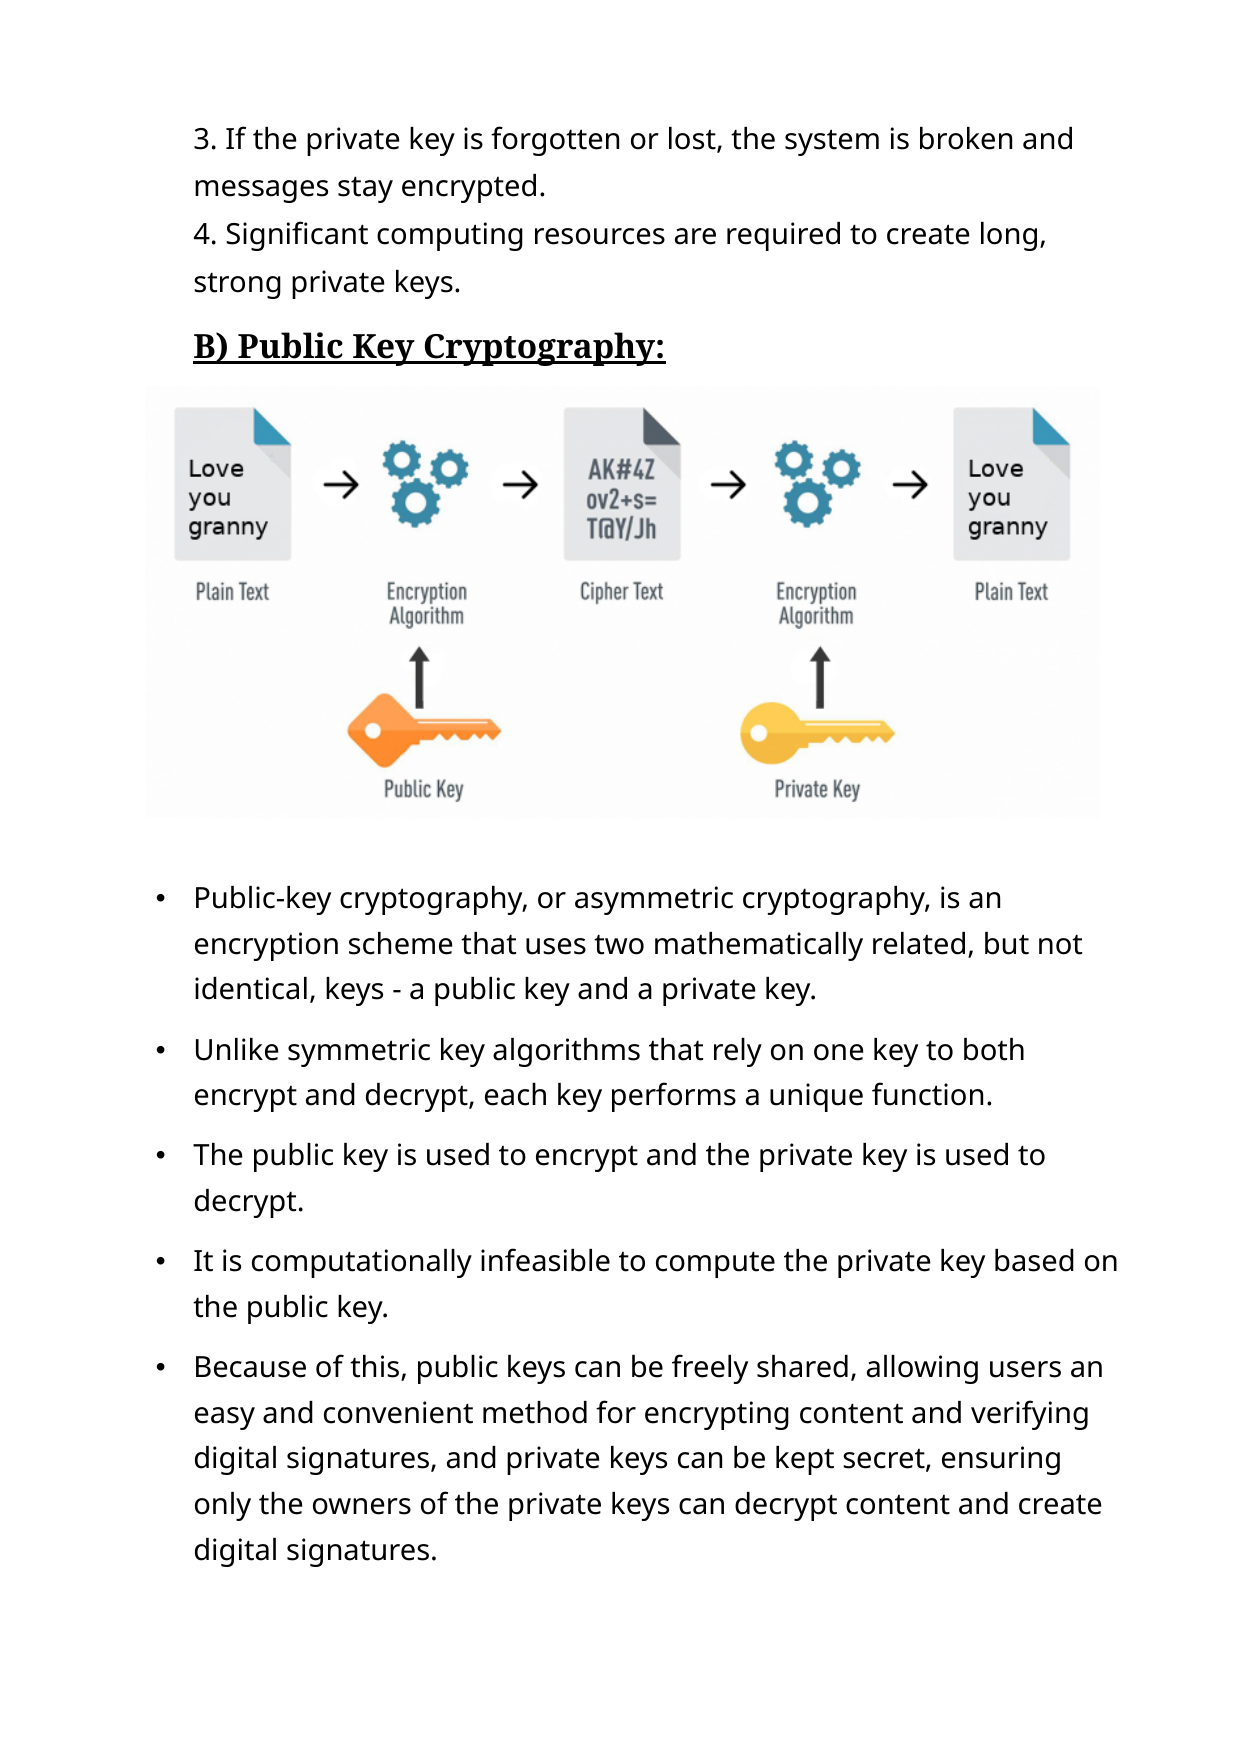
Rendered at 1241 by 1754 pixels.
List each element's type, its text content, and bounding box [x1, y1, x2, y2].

list The public key is used to encrypt and the private key is used to decrypt. [156, 1134, 1122, 1220]
list Unlike symmetric key algorithms that rely on one key to both encrypt and decrypt, each key performs a unique function. [156, 1029, 1122, 1114]
list B) Public Key Cryptography: [156, 323, 1122, 368]
list Because of this, public keys can be freely shared, allowing users an easy and convenient method for encrypting content and verifying digital signatures, and private keys can be kept secret, ensuring only the owners of the private keys can decrypt content and create digital signatures. [156, 1346, 1122, 1568]
list Public-key cryptography, or asymmetric cryptography, is an encryption scheme that uses two mathematically related, but not identical, keys - a public key and a private key. [156, 877, 1122, 1008]
list 4. Significant computing resources are required to create long, strong private keys. [156, 213, 1122, 301]
list 3. If the private key is forgotten or lost, the system is broken and messages stay encrypted. [156, 118, 1122, 205]
picture [145, 386, 1096, 819]
list It is computationally infeasible to compute the private key based on the public key. [156, 1240, 1122, 1326]
